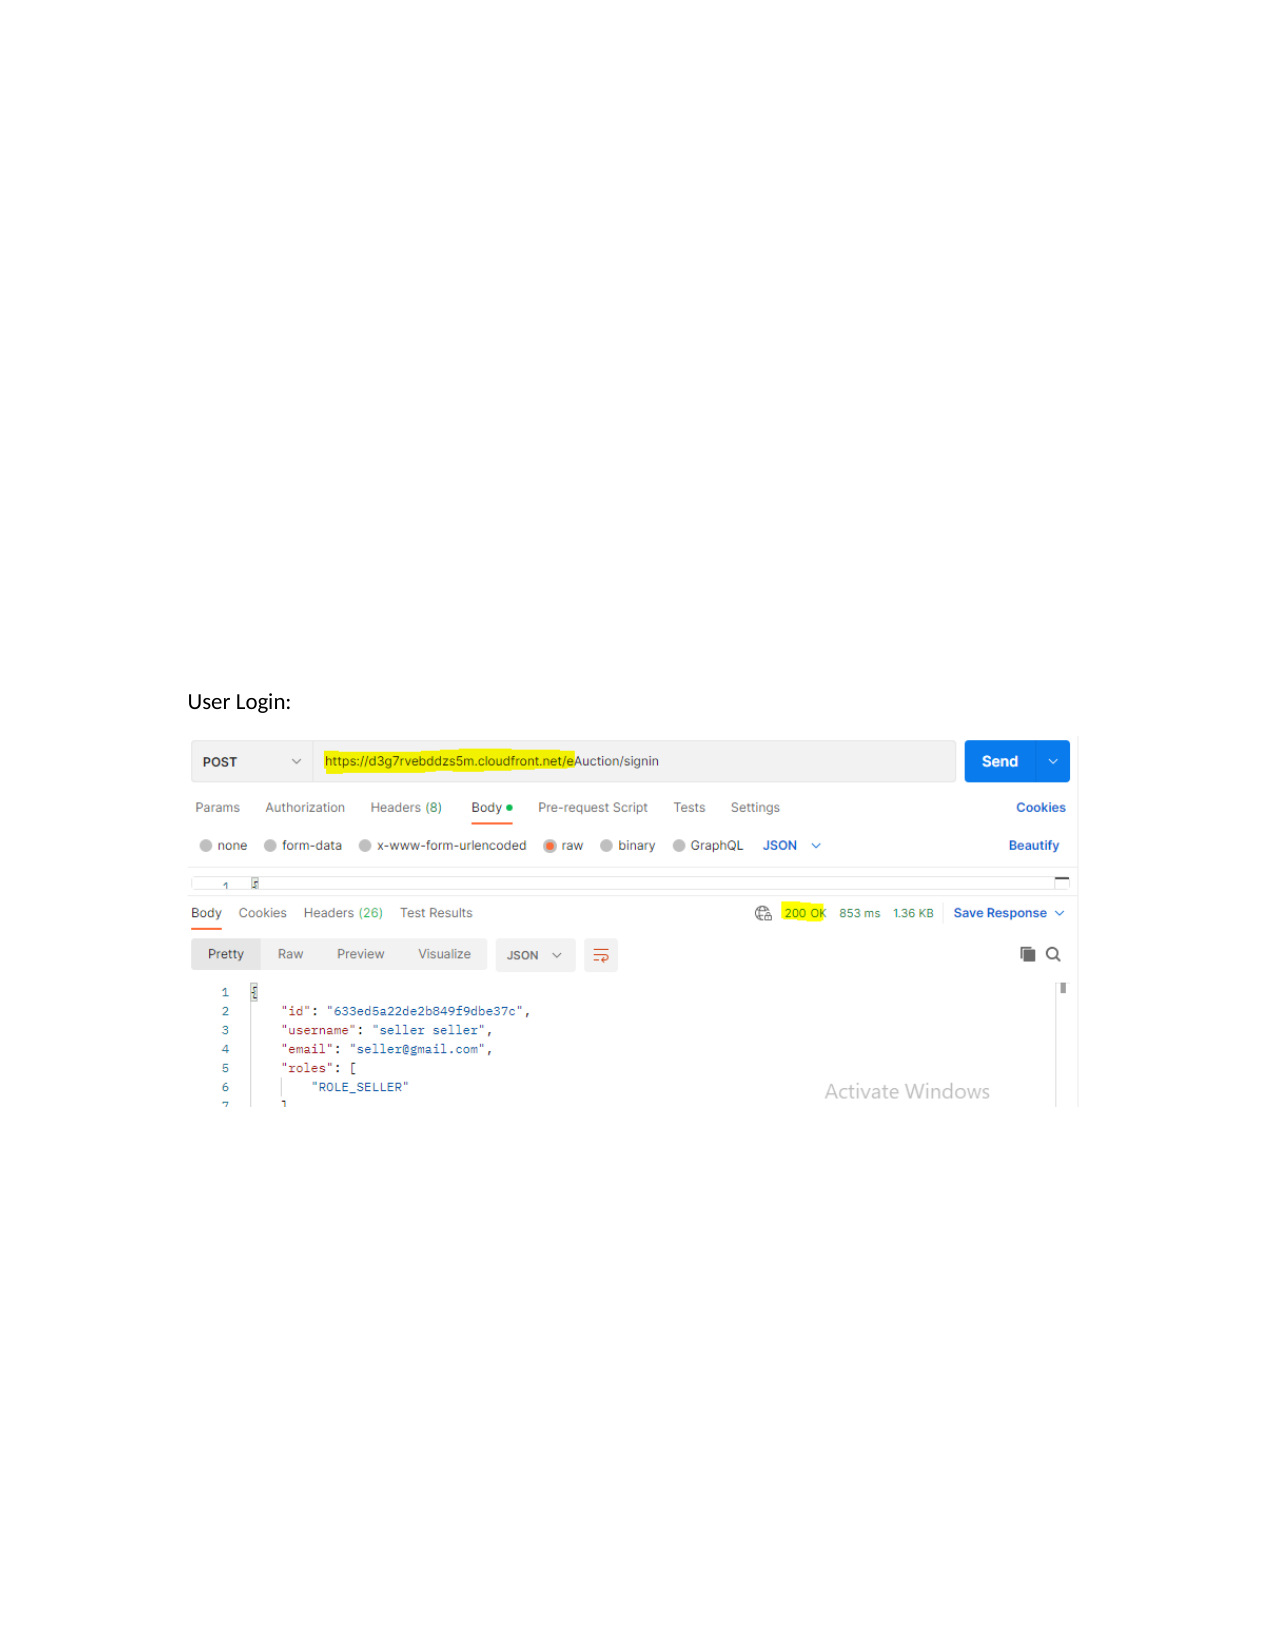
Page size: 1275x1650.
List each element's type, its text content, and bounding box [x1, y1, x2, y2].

picture [187, 736, 1088, 1107]
text User Login: [187, 687, 1087, 715]
